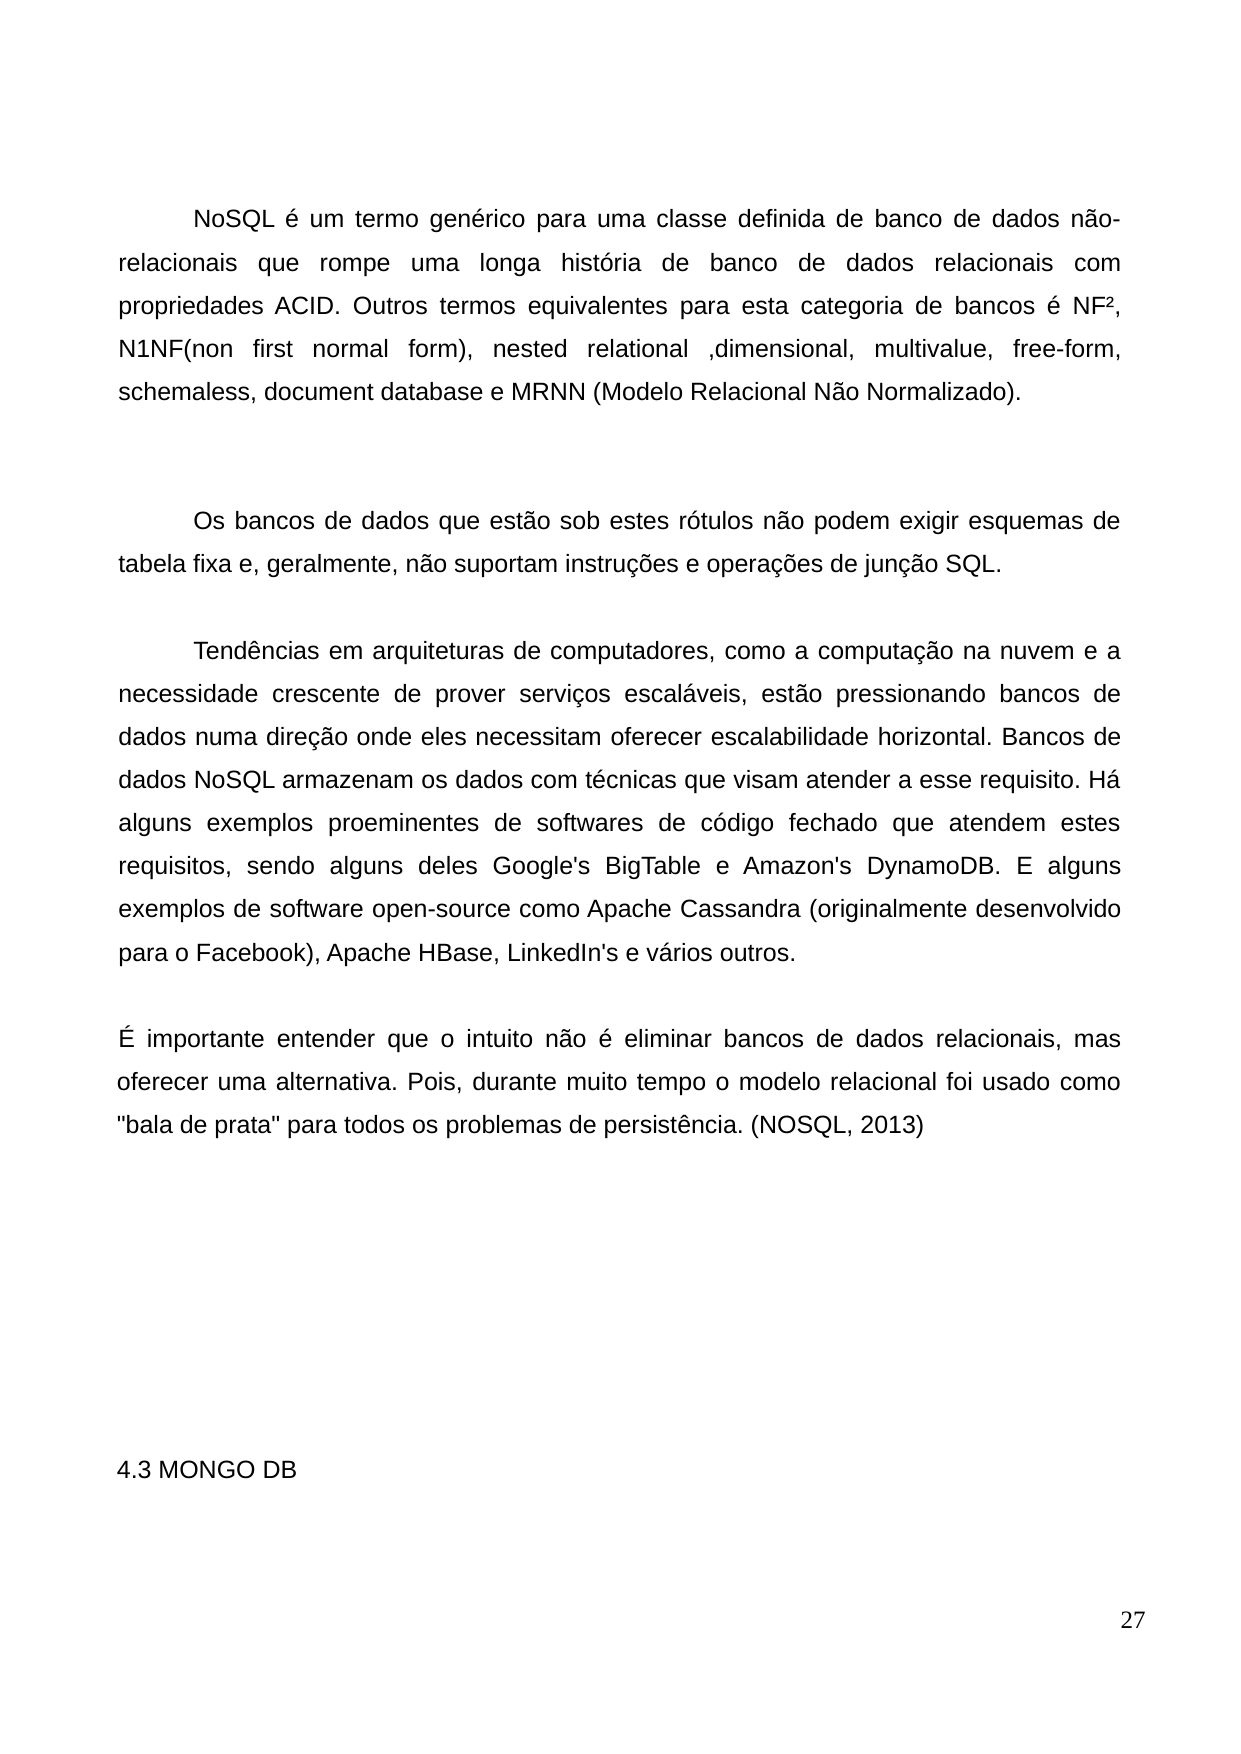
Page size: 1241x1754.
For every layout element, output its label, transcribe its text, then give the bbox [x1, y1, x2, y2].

text NoSQL é um termo genérico para uma classe definida de banco de dados não-relacionais que rompe uma longa história de banco de dados relacionais com propriedades ACID. Outros termos equivalentes para esta categoria de bancos é NF², N1NF(non first normal form), nested relational ,dimensional, multivalue, free-form, schemaless, document database e MRNN (Modelo Relacional Não Normalizado). [118, 204, 1123, 406]
text Tendências em arquiteturas de computadores, como a computação na nuvem e a necessidade crescente de prover serviços escaláveis, estão pressionando bancos de dados numa direção onde eles necessitam oferecer escalabilidade horizontal. Bancos de dados NoSQL armazenam os dados com técnicas que visam atender a esse requisito. Há alguns exemplos proeminentes de softwares de código fechado que atendem estes requisitos, sendo alguns deles Google's BigTable e Amazon's DynamoDB. E alguns exemplos de software open-source como Apache Cassandra (originalmente desenvolvido para o Facebook), Apache HBase, LinkedIn's e vários outros. [118, 636, 1123, 966]
text 4.3 MONGO DB [117, 1455, 1123, 1484]
text Os bancos de dados que estão sob estes rótulos não podem exigir esquemas de tabela fixa e, geralmente, não suportam instruções e operações de junção SQL. [118, 506, 1123, 578]
text É importante entender que o intuito não é eliminar bancos de dados relacionais, mas oferecer uma alternativa. Pois, durante muito tempo o modelo relacional foi usado como "bala de prata" para todos os problemas de persistência. (NOSQL, 2013) [117, 1024, 1123, 1139]
